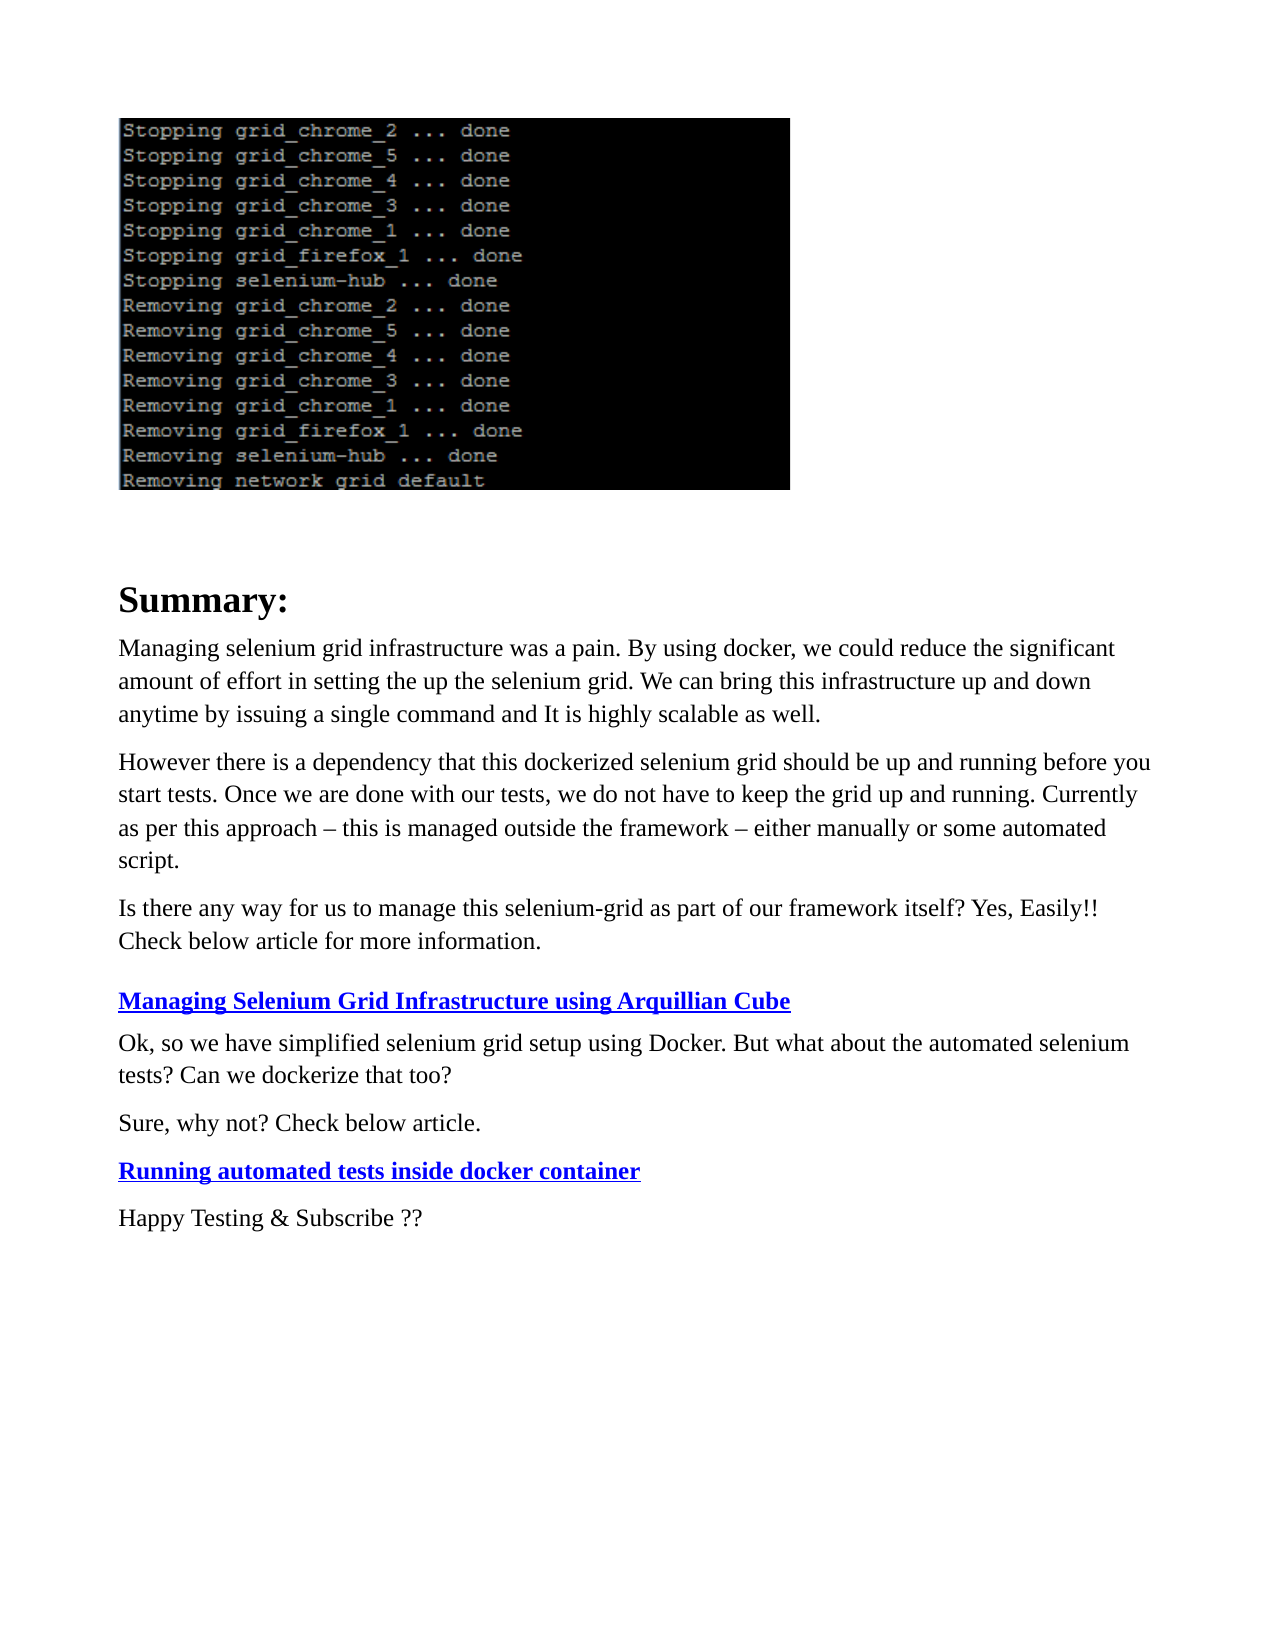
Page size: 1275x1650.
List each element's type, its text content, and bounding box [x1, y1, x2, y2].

text Happy Testing & Subscribe ?? [118, 1203, 1157, 1232]
text Managing selenium grid infrastructure was a pain. By using docker, we could reduce the significant amount of effort in setting the up the selenium grid. We can bring this infrastructure up and down anytime by issuing a single command and It is highly scalable as well. [118, 633, 1157, 728]
subtitle Summary: [118, 577, 1157, 620]
text Sure, why not? Check below article. [118, 1108, 1157, 1137]
subtitle Managing Selenium Grid Infrastructure using Arquillian Cube [118, 986, 1157, 1015]
picture [118, 118, 790, 490]
text However there is a dependency that this dockerized selenium grid should be up and running before you start tests. Once we are done with our tests, we do not have to keep the grid up and running. Currently as per this approach – this is managed outside the framework – either manually or some automated script. [118, 747, 1157, 874]
text Running automated tests inside docker container [118, 1156, 1157, 1184]
text Ok, so we have simplified selenium grid setup using Docker. But what about the automated selenium tests? Can we dockerize that too? [118, 1028, 1157, 1089]
text Is there any way for us to manage this selenium-grid as part of our framework itself? Yes, Easily!! Check below article for more information. [118, 893, 1157, 955]
